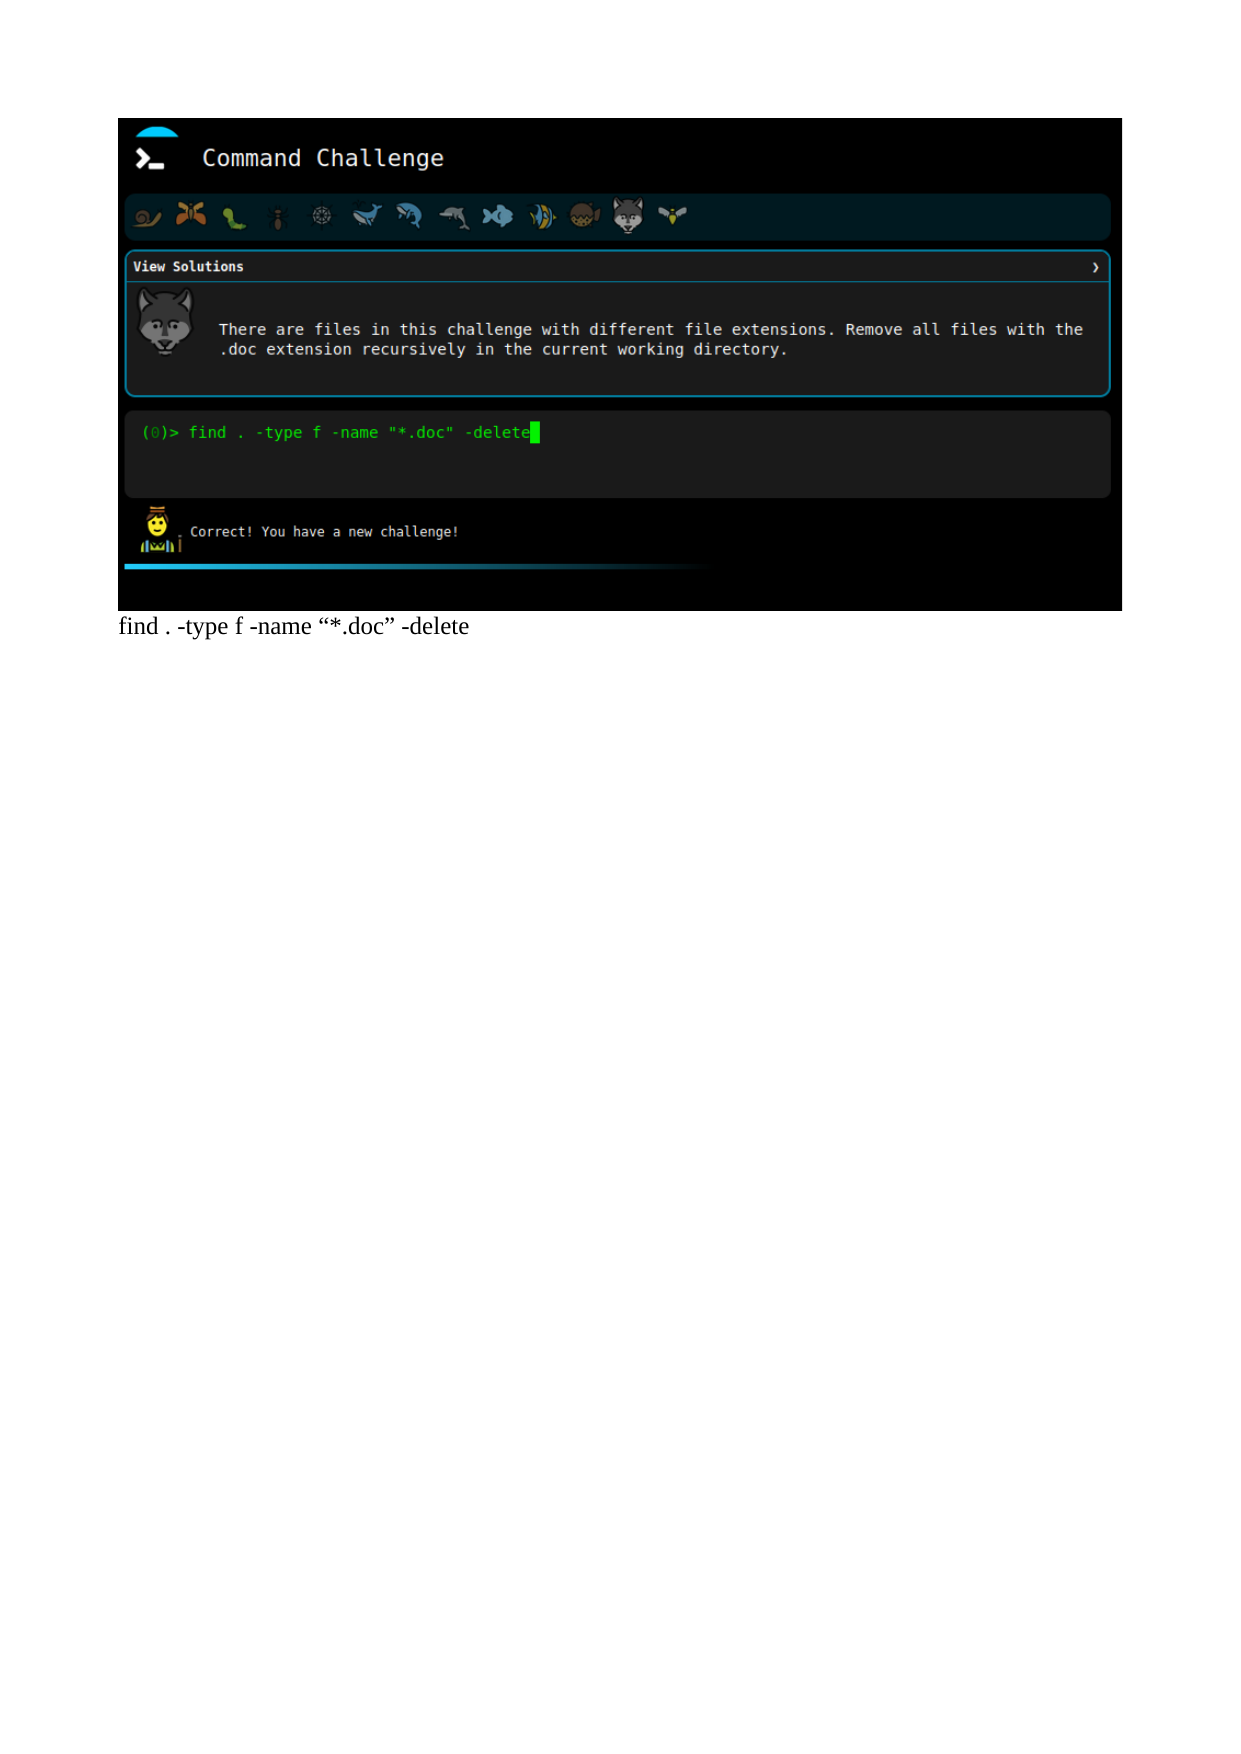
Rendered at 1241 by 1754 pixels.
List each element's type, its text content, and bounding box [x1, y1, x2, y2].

text find . -type f -name “*.doc” -delete [118, 611, 1122, 639]
picture [118, 118, 1123, 611]
